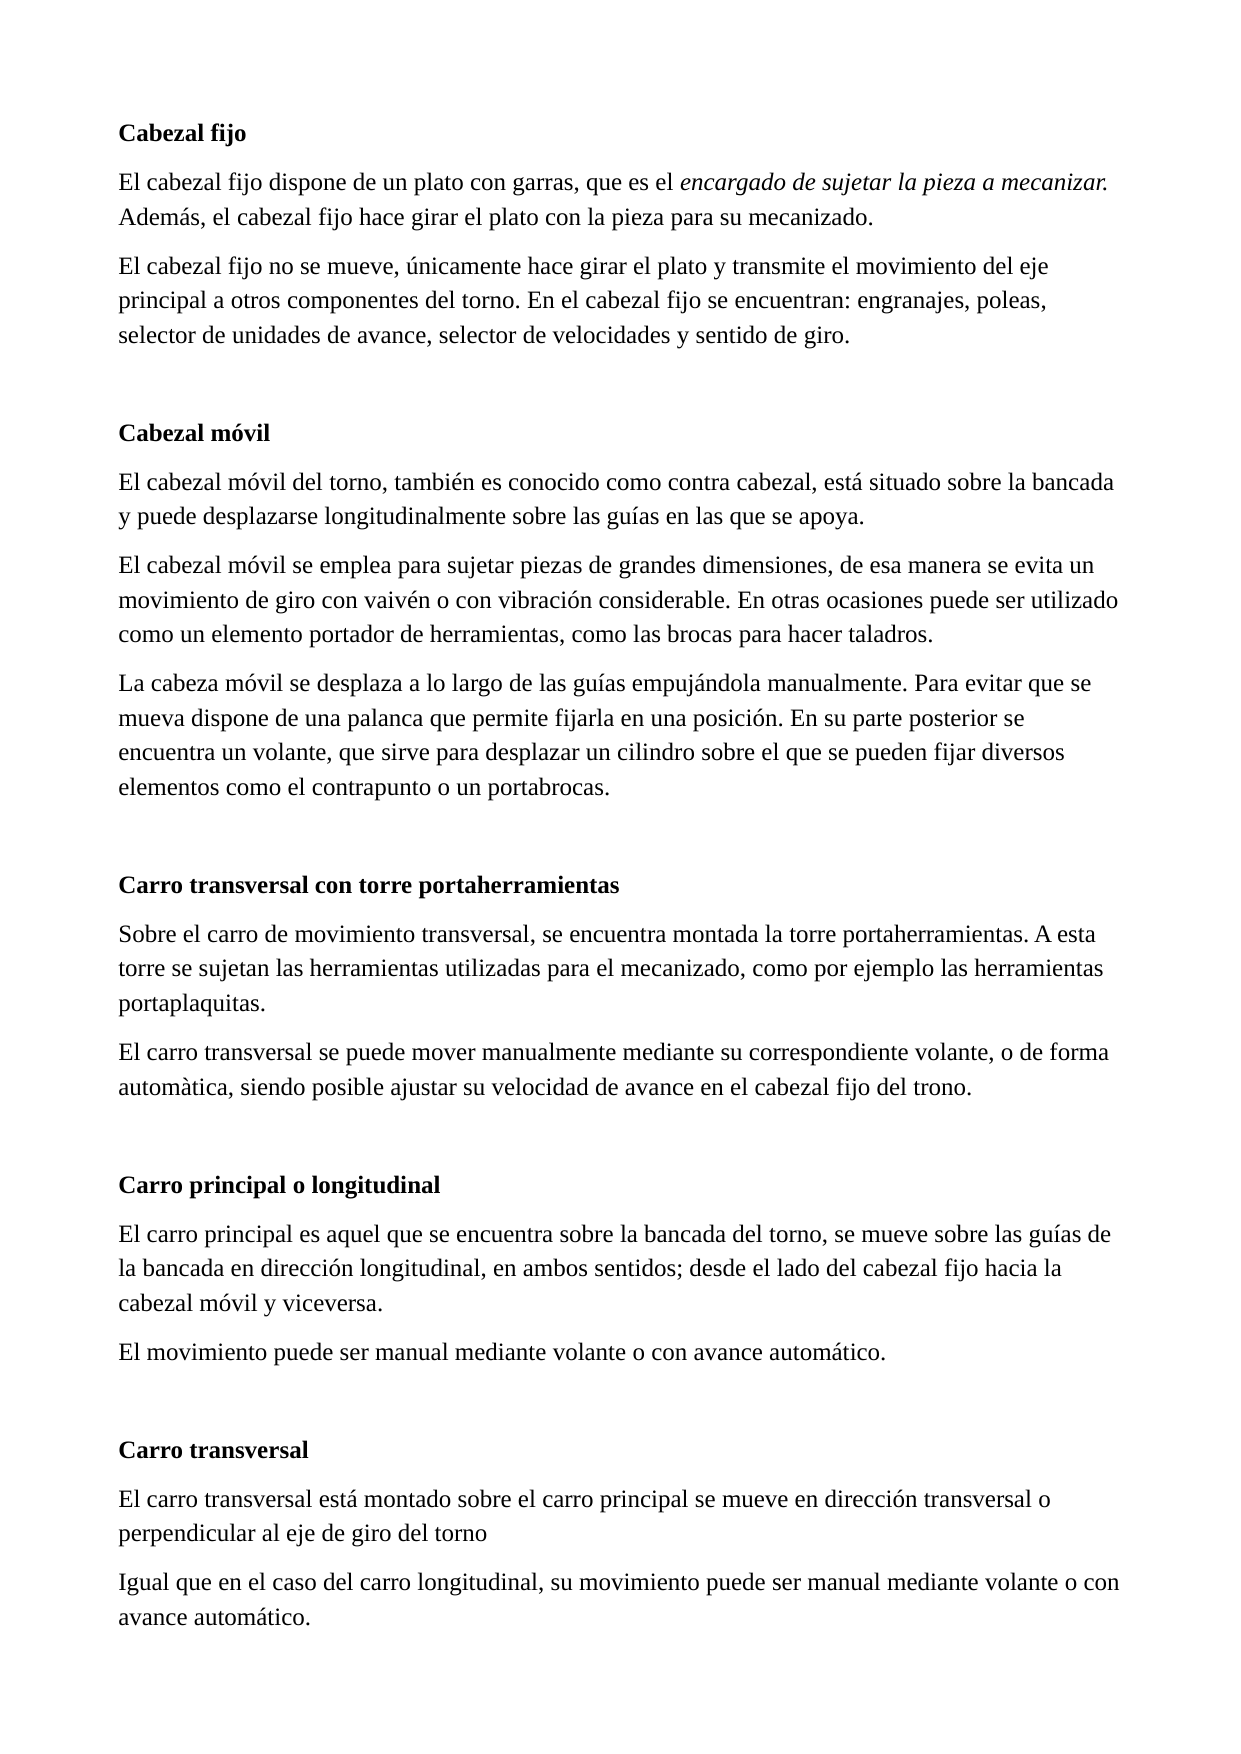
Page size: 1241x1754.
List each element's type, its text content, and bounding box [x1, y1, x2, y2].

text El carro principal es aquel que se encuentra sobre la bancada del torno, se mueve sobre las guías de la bancada en dirección longitudinal, en ambos sentidos; desde el lado del cabezal fijo hacia la cabezal móvil y viceversa. [118, 1219, 1122, 1316]
text El cabezal fijo no se mueve, únicamente hace girar el plato y transmite el movimiento del eje principal a otros componentes del torno. En el cabezal fijo se encuentran: engranajes, poleas, selector de unidades de avance, selector de velocidades y sentido de giro. [118, 251, 1122, 348]
text El movimiento puede ser manual mediante volante o con avance automático. [118, 1337, 1122, 1366]
text El cabezal móvil se emplea para sujetar piezas de grandes dimensiones, de esa manera se evita un movimiento de giro con vaivén o con vibración considerable. En otras ocasiones puede ser utilizado como un elemento portador de herramientas, como las brocas para hacer taladros. [118, 550, 1122, 648]
text El cabezal fijo dispone de un plato con garras, que es el encargado de sujetar la pieza a mecanizar. Además, el cabezal fijo hace girar el plato con la pieza para su mecanizado. [118, 167, 1122, 230]
text Igual que en el caso del carro longitudinal, su movimiento puede ser manual mediante volante o con avance automático. [118, 1567, 1122, 1631]
text Carro transversal con torre portaherramientas [118, 870, 1122, 899]
text Sobre el carro de movimiento transversal, se encuentra montada la torre portaherramientas. A esta torre se sujetan las herramientas utilizadas para el mecanizado, como por ejemplo las herramientas portaplaquitas. [118, 919, 1122, 1017]
text La cabeza móvil se desplaza a lo largo de las guías empujándola manualmente. Para evitar que se mueva dispone de una palanca que permite fijarla en una posición. En su parte posterior se encuentra un volante, que sirve para desplazar un cilindro sobre el que se pueden fijar diversos elementos como el contrapunto o un portabrocas. [118, 668, 1122, 801]
text Carro transversal [118, 1435, 1122, 1464]
text Cabezal móvil [118, 418, 1122, 447]
text Cabezal fijo [118, 118, 1122, 147]
text El cabezal móvil del torno, también es conocido como contra cabezal, está situado sobre la bancada y puede desplazarse longitudinalmente sobre las guías en las que se apoya. [118, 467, 1122, 530]
text El carro transversal está montado sobre el carro principal se mueve en dirección transversal o perpendicular al eje de giro del torno [118, 1484, 1122, 1547]
text Carro principal o longitudinal [118, 1170, 1122, 1198]
text El carro transversal se puede mover manualmente mediante su correspondiente volante, o de forma automàtica, siendo posible ajustar su velocidad de avance en el cabezal fijo del trono. [118, 1037, 1122, 1100]
